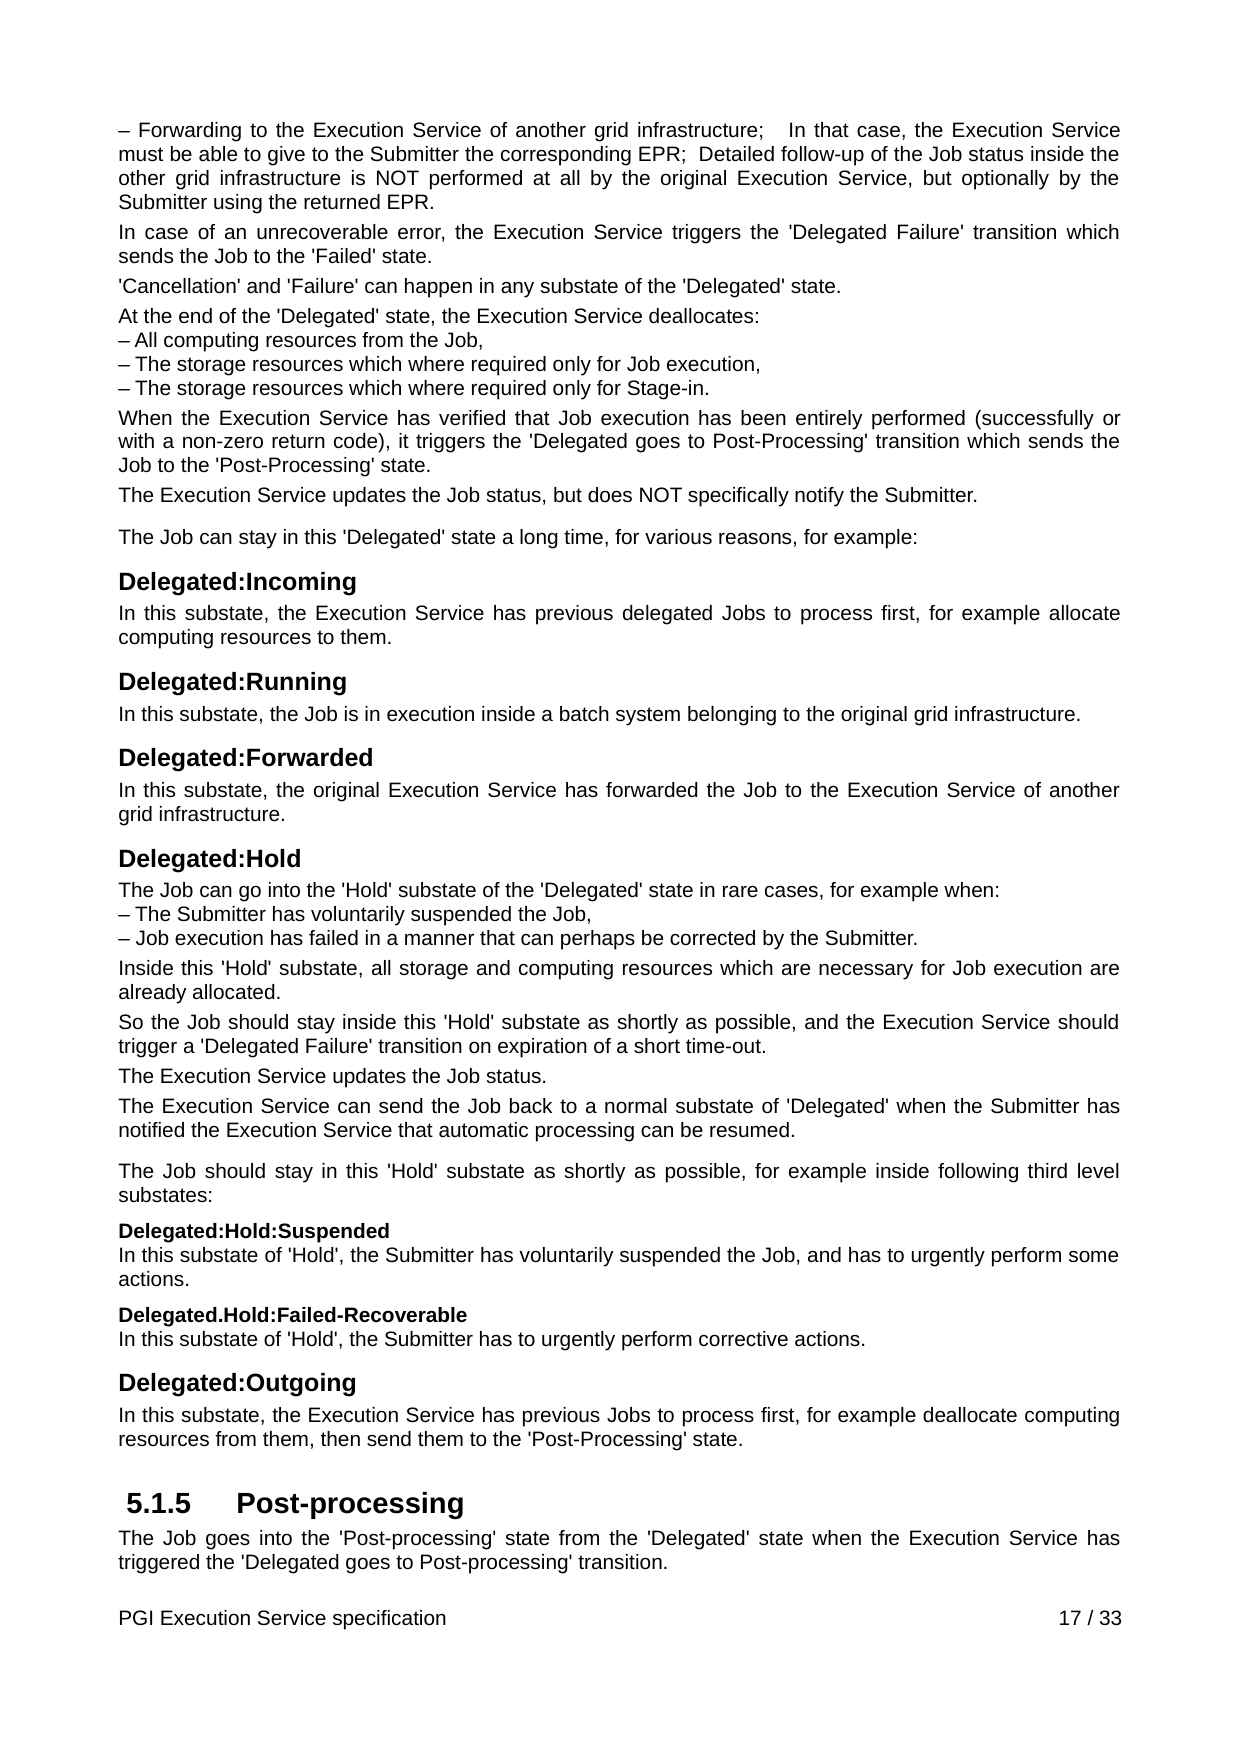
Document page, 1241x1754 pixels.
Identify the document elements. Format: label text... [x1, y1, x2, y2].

text Delegated:Hold:Suspended [118, 1219, 1122, 1243]
text The Job goes into the 'Post-processing' state from the 'Delegated' state when the Execution Service has triggered the 'Delegated goes to Post-processing' transition. [118, 1526, 1122, 1574]
text The Job should stay in this 'Hold' substate as shortly as possible, for example inside following third level substates: [118, 1159, 1122, 1207]
text The Job can stay in this 'Delegated' state a long time, for various reasons, for example: [118, 525, 1122, 549]
text Inside this 'Hold' substate, all storage and computing resources which are necessary for Job execution are already allocated. [118, 956, 1122, 1004]
text Delegated:Forwarded [118, 743, 1122, 772]
text – All computing resources from the Job, [118, 328, 1122, 352]
text – The Submitter has voluntarily suspended the Job, [118, 902, 1122, 926]
text Delegated:Hold [118, 843, 1122, 872]
text The Job can go into the 'Hold' substate of the 'Delegated' state in rare cases, for example when: [118, 878, 1122, 902]
text – Forwarding to the Execution Service of another grid infrastructure; In that case, the Execution Service must be able to give to the Submitter the corresponding EPR; Detailed follow-up of the Job status inside the other grid infrastructure is NOT performed at all by the original Execution Service, but optionally by the Submitter using the returned EPR. [118, 118, 1122, 214]
text Delegated.Hold:Failed-Recoverable [118, 1303, 1122, 1327]
text At the end of the 'Delegated' state, the Execution Service deallocates: [118, 304, 1122, 328]
text Delegated:Incoming [118, 567, 1122, 595]
text – Job execution has failed in a manner that can perhaps be corrected by the Submitter. [118, 926, 1122, 950]
text The Execution Service updates the Job status, but does NOT specifically notify the Submitter. [118, 483, 1122, 507]
text Delegated:Outgoing [118, 1368, 1122, 1397]
text In this substate, the Execution Service has previous delegated Jobs to process first, for example allocate computing resources to them. [118, 601, 1122, 649]
text Delegated:Running [118, 667, 1122, 696]
text In case of an unrecoverable error, the Execution Service triggers the 'Delegated Failure' transition which sends the Job to the 'Failed' state. [118, 220, 1122, 268]
text In this substate of 'Hold', the Submitter has voluntarily suspended the Job, and has to urgently perform some actions. [118, 1243, 1122, 1291]
text The Execution Service updates the Job status. [118, 1064, 1122, 1088]
subtitle Post-processing [118, 1486, 1122, 1520]
text So the Job should stay inside this 'Hold' substate as shortly as possible, and the Execution Service should trigger a 'Delegated Failure' transition on expiration of a short time-out. [118, 1010, 1122, 1058]
text In this substate of 'Hold', the Submitter has to urgently perform corrective actions. [118, 1327, 1122, 1351]
text The Execution Service can send the Job back to a normal substate of 'Delegated' when the Submitter has notified the Execution Service that automatic processing can be resumed. [118, 1094, 1122, 1142]
text In this substate, the Execution Service has previous Jobs to process first, for example deallocate computing resources from them, then send them to the 'Post-Processing' state. [118, 1403, 1122, 1451]
text When the Execution Service has verified that Job execution has been entirely performed (successfully or with a non-zero return code), it triggers the 'Delegated goes to Post-Processing' transition which sends the Job to the 'Post-Processing' state. [118, 405, 1122, 477]
text 'Cancellation' and 'Failure' can happen in any substate of the 'Delegated' state. [118, 274, 1122, 298]
text In this substate, the Job is in execution inside a batch system belonging to the original grid infrastructure. [118, 702, 1122, 726]
text – The storage resources which where required only for Job execution, [118, 352, 1122, 376]
text In this substate, the original Execution Service has forwarded the Job to the Execution Service of another grid infrastructure. [118, 778, 1122, 826]
text – The storage resources which where required only for Stage-in. [118, 376, 1122, 399]
